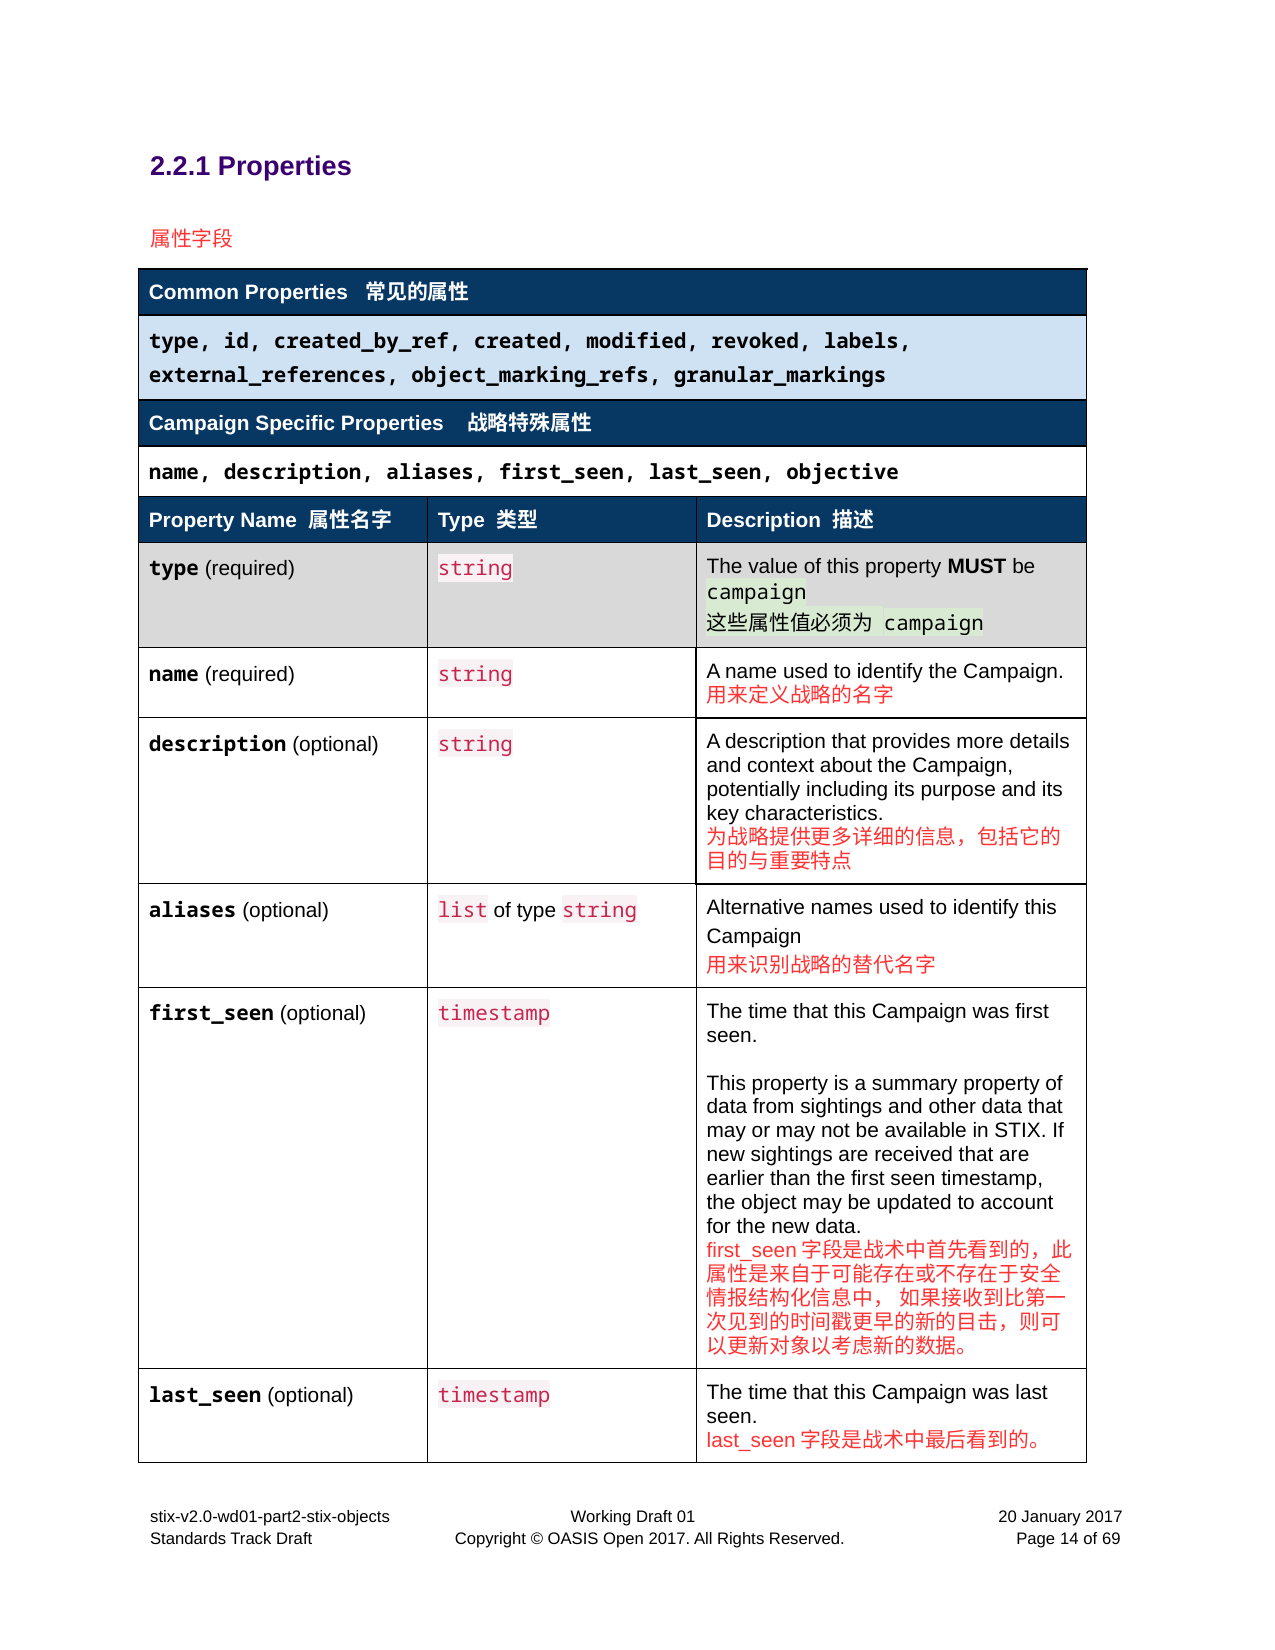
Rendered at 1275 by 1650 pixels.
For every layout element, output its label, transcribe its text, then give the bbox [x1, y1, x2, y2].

table_cell last_seen (optional) [139, 1369, 427, 1462]
table_cell type, id, created_by_ref, created, modified, revoked, labels, external_references, object_marking_refs, granular_markings [139, 316, 1086, 399]
table_cell Property Name 属性名字 [139, 497, 427, 542]
table_cell Alternative names used to identify this Campaign 用来识别战略的替代名字 [697, 885, 1086, 987]
table_cell The value of this property MUST be campaign 这些属性值必须为 campaign [697, 543, 1086, 647]
table_cell Campaign Specific Properties 战略特殊属性 [139, 401, 1086, 445]
table_cell name, description, aliases, first_seen, last_seen, objective [139, 447, 1086, 496]
table_header Common Properties 常见的属性 [139, 270, 1086, 314]
table_cell timestamp [428, 1369, 696, 1462]
table_cell string [428, 543, 696, 647]
text 属性字段 [150, 226, 1125, 250]
table_cell description (optional) [139, 718, 427, 883]
table_cell timestamp [428, 988, 696, 1368]
table_cell type (required) [139, 543, 427, 647]
table_cell list of type string [428, 884, 696, 987]
table_cell first_seen (optional) [139, 988, 427, 1368]
table_cell A name used to identify the Campaign. 用来定义战略的名字 [697, 648, 1086, 717]
table_cell The time that this Campaign was last seen. last_seen字段是战术中最后看到的。 [697, 1369, 1086, 1462]
table_cell Type 类型 [428, 497, 696, 542]
table_cell string [428, 718, 695, 883]
table_cell name (required) [139, 648, 427, 717]
table_cell A description that provides more details and context about the Campaign, potentially including its purpose and its key characteristics. 为战略提供更多详细的信息，包括它的目的与重要特点 [697, 719, 1086, 883]
table_cell The time that this Campaign was first seen. This property is a summary property of data from sightings and other data that may or may not be available in STIX. If new sightings are received that are earlier than the first seen timestamp, the object may be updated to account for the new data. first_seen字段是战术中首先看到的，此属性是来自于可能存在或不存在于安全情报结构化信息中， 如果接收到比第一次见到的时间戳更早的新的目击，则可以更新对象以考虑新的数据。 [697, 988, 1086, 1368]
subtitle ​2.2.1​ Properties [150, 150, 1125, 181]
table_cell string [428, 648, 695, 717]
table_cell aliases (optional) [139, 884, 427, 987]
table_cell Description 描述 [697, 497, 1086, 542]
